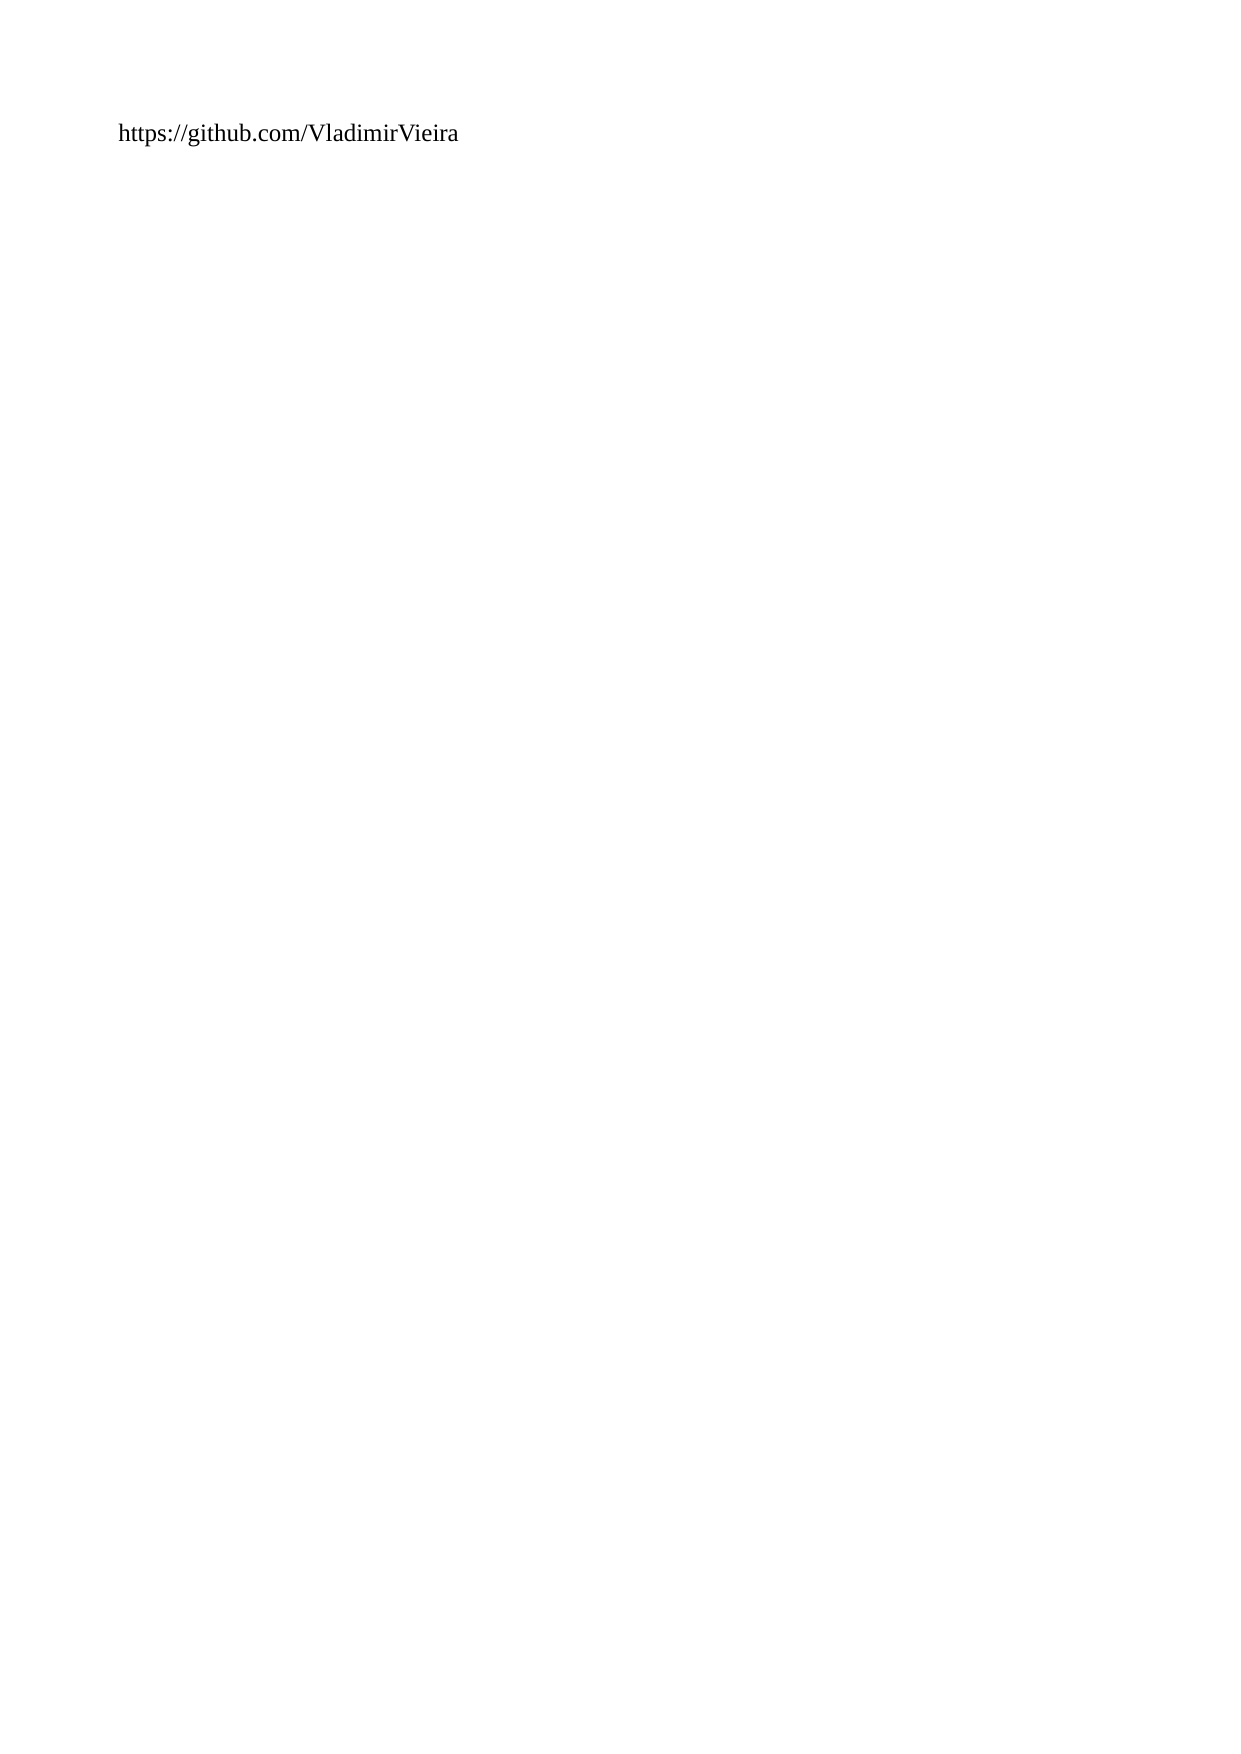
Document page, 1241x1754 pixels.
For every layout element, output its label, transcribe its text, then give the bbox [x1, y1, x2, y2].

text https://github.com/VladimirVieira [118, 118, 1122, 147]
